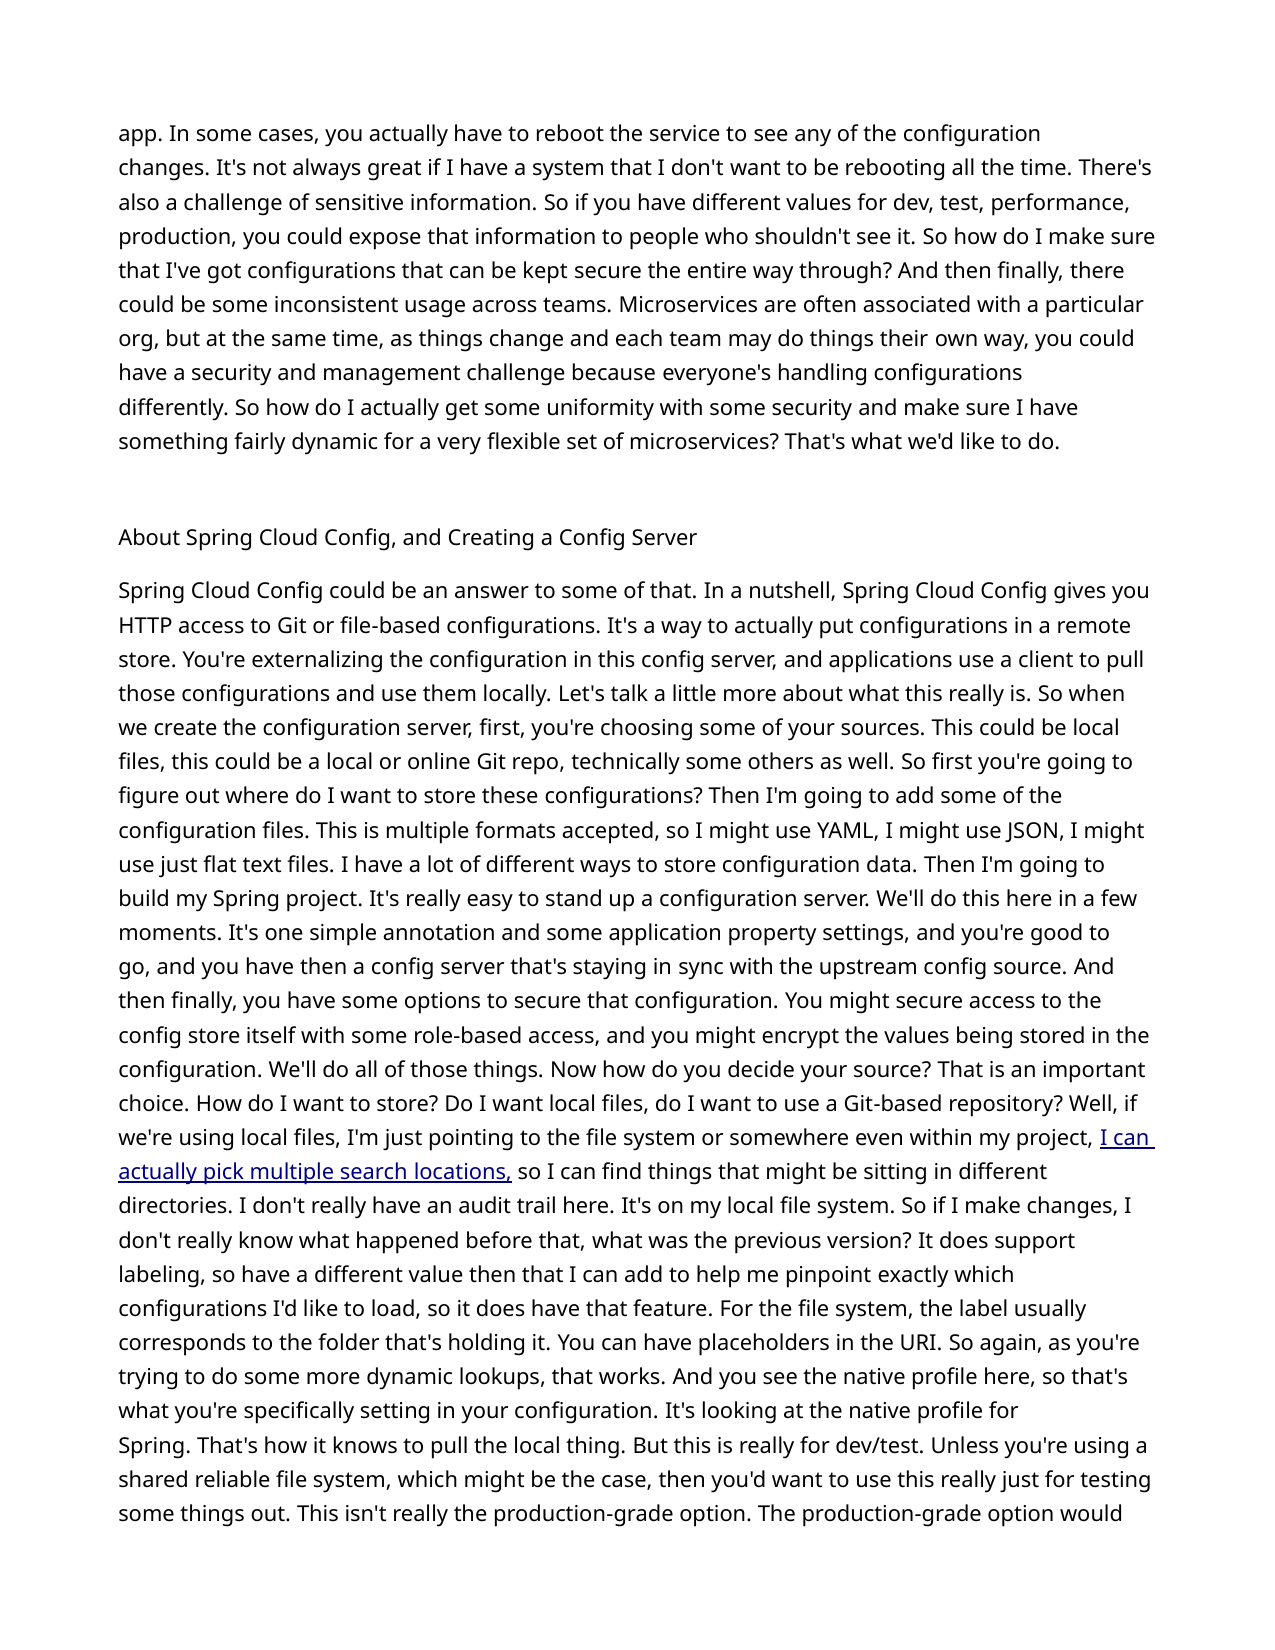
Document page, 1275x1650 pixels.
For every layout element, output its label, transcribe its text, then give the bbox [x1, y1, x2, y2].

text app. In some cases, you actually have to reboot the service to see any of the configuration changes. It's not always great if I have a system that I don't want to be rebooting all the time. There's also a challenge of sensitive information. So if you have different values for dev, test, performance, production, you could expose that information to people who shouldn't see it. So how do I make sure that I've got configurations that can be kept secure the entire way through? And then finally, there could be some inconsistent usage across teams. Microservices are often associated with a particular org, but at the same time, as things change and each team may do things their own way, you could have a security and management challenge because everyone's handling configurations differently. So how do I actually get some uniformity with some security and make sure I have something fairly dynamic for a very flexible set of microservices? That's what we'd like to do. [118, 118, 1157, 455]
text Spring Cloud Config could be an answer to some of that. In a nutshell, Spring Cloud Config gives you HTTP access to Git or file‑based configurations. It's a way to actually put configurations in a remote store. You're externalizing the configuration in this config server, and applications use a client to pull those configurations and use them locally. Let's talk a little more about what this really is. So when we create the configuration server, first, you're choosing some of your sources. This could be local files, this could be a local or online Git repo, technically some others as well. So first you're going to figure out where do I want to store these configurations? Then I'm going to add some of the configuration files. This is multiple formats accepted, so I might use YAML, I might use JSON, I might use just flat text files. I have a lot of different ways to store configuration data. Then I'm going to build my Spring project. It's really easy to stand up a configuration server. We'll do this here in a few moments. It's one simple annotation and some application property settings, and you're good to go, and you have then a config server that's staying in sync with the upstream config source. And then finally, you have some options to secure that configuration. You might secure access to the config store itself with some role‑based access, and you might encrypt the values being stored in the configuration. We'll do all of those things. Now how do you decide your source? That is an important choice. How do I want to store? Do I want local files, do I want to use a Git‑based repository? Well, if we're using local files, I'm just pointing to the file system or somewhere even within my project, I can actually pick multiple search locations, so I can find things that might be sitting in different directories. I don't really have an audit trail here. It's on my local file system. So if I make changes, I don't really know what happened before that, what was the previous version? It does support labeling, so have a different value then that I can add to help me pinpoint exactly which configurations I'd like to load, so it does have that feature. For the file system, the label usually corresponds to the folder that's holding it. You can have placeholders in the URI. So again, as you're trying to do some more dynamic lookups, that works. And you see the native profile here, so that's what you're specifically setting in your configuration. It's looking at the native profile for Spring. That's how it knows to pull the local thing. But this is really for dev/test. Unless you're using a shared reliable file system, which might be the case, then you'd want to use this really just for testing some things out. This isn't really the production‑grade option. The production‑grade option would [118, 576, 1157, 1528]
subtitle About Spring Cloud Config, and Creating a Config Server [118, 522, 1157, 552]
